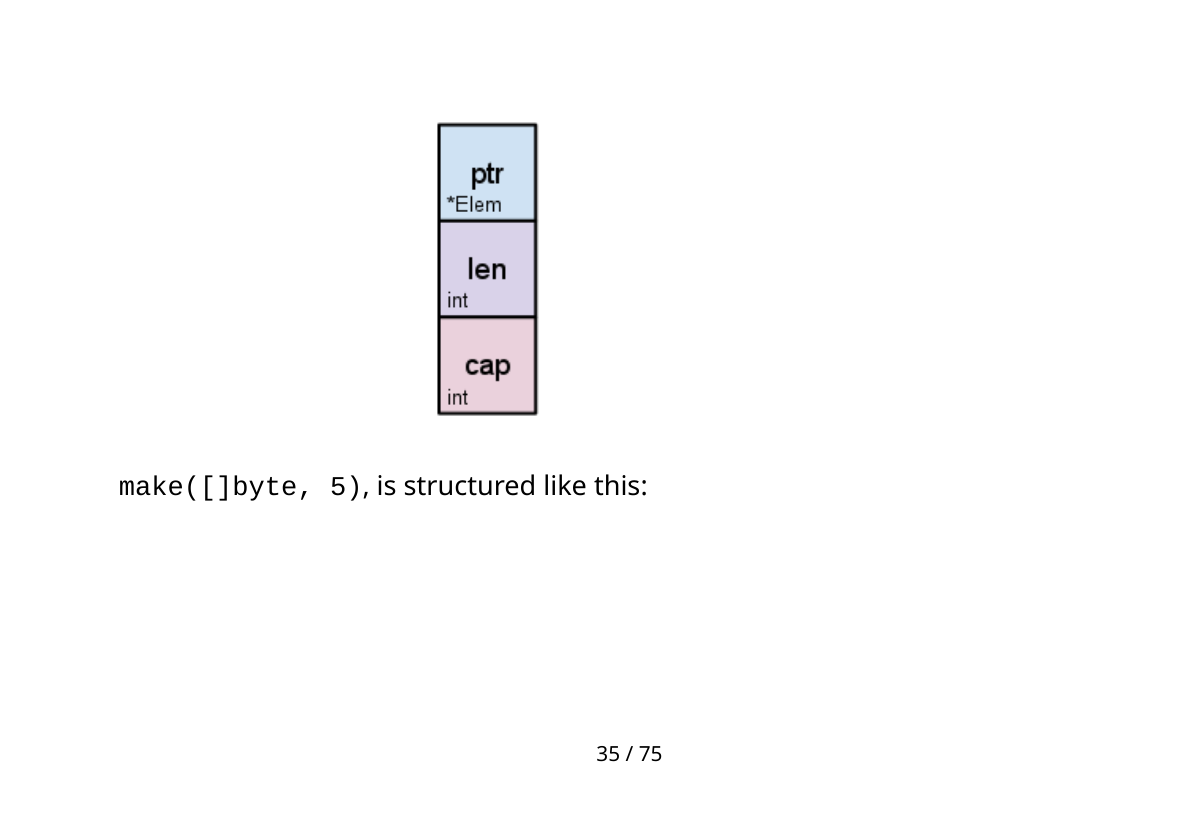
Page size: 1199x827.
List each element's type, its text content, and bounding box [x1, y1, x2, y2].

text make([]byte, 5), is structured like this: [118, 467, 1140, 504]
picture [433, 121, 542, 419]
